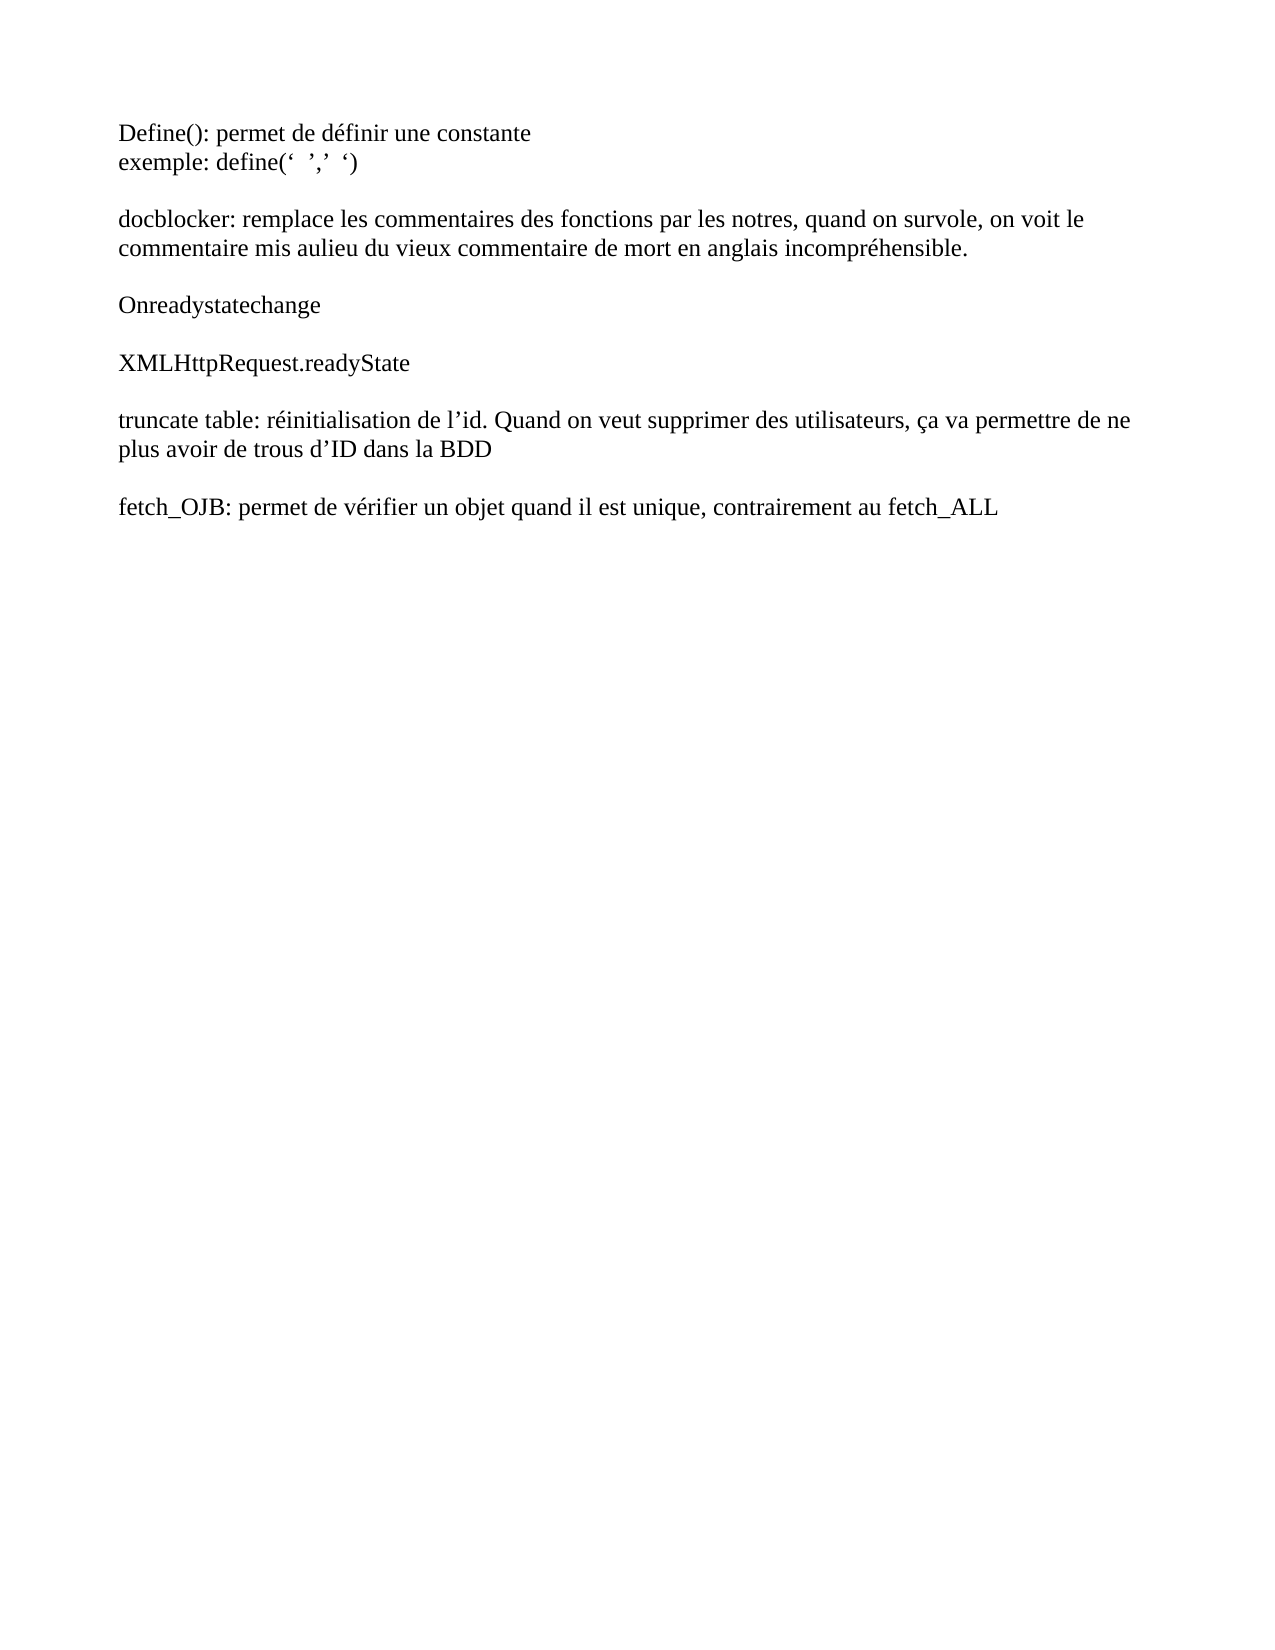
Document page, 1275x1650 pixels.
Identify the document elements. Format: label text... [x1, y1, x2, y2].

text exemple: define(‘ ’,’ ‘) [118, 147, 1157, 176]
text docblocker: remplace les commentaires des fonctions par les notres, quand on survole, on voit le commentaire mis aulieu du vieux commentaire de mort en anglais incompréhensible. [118, 204, 1157, 262]
text Define(): permet de définir une constante [118, 118, 1157, 147]
text truncate table: réinitialisation de l’id. Quand on veut supprimer des utilisateurs, ça va permettre de ne plus avoir de trous d’ID dans la BDD [118, 406, 1157, 463]
text XMLHttpRequest.readyState [118, 348, 1157, 377]
text Onreadystatechange [118, 291, 1157, 319]
text fetch_OJB: permet de vérifier un objet quand il est unique, contrairement au fetch_ALL [118, 492, 1157, 521]
